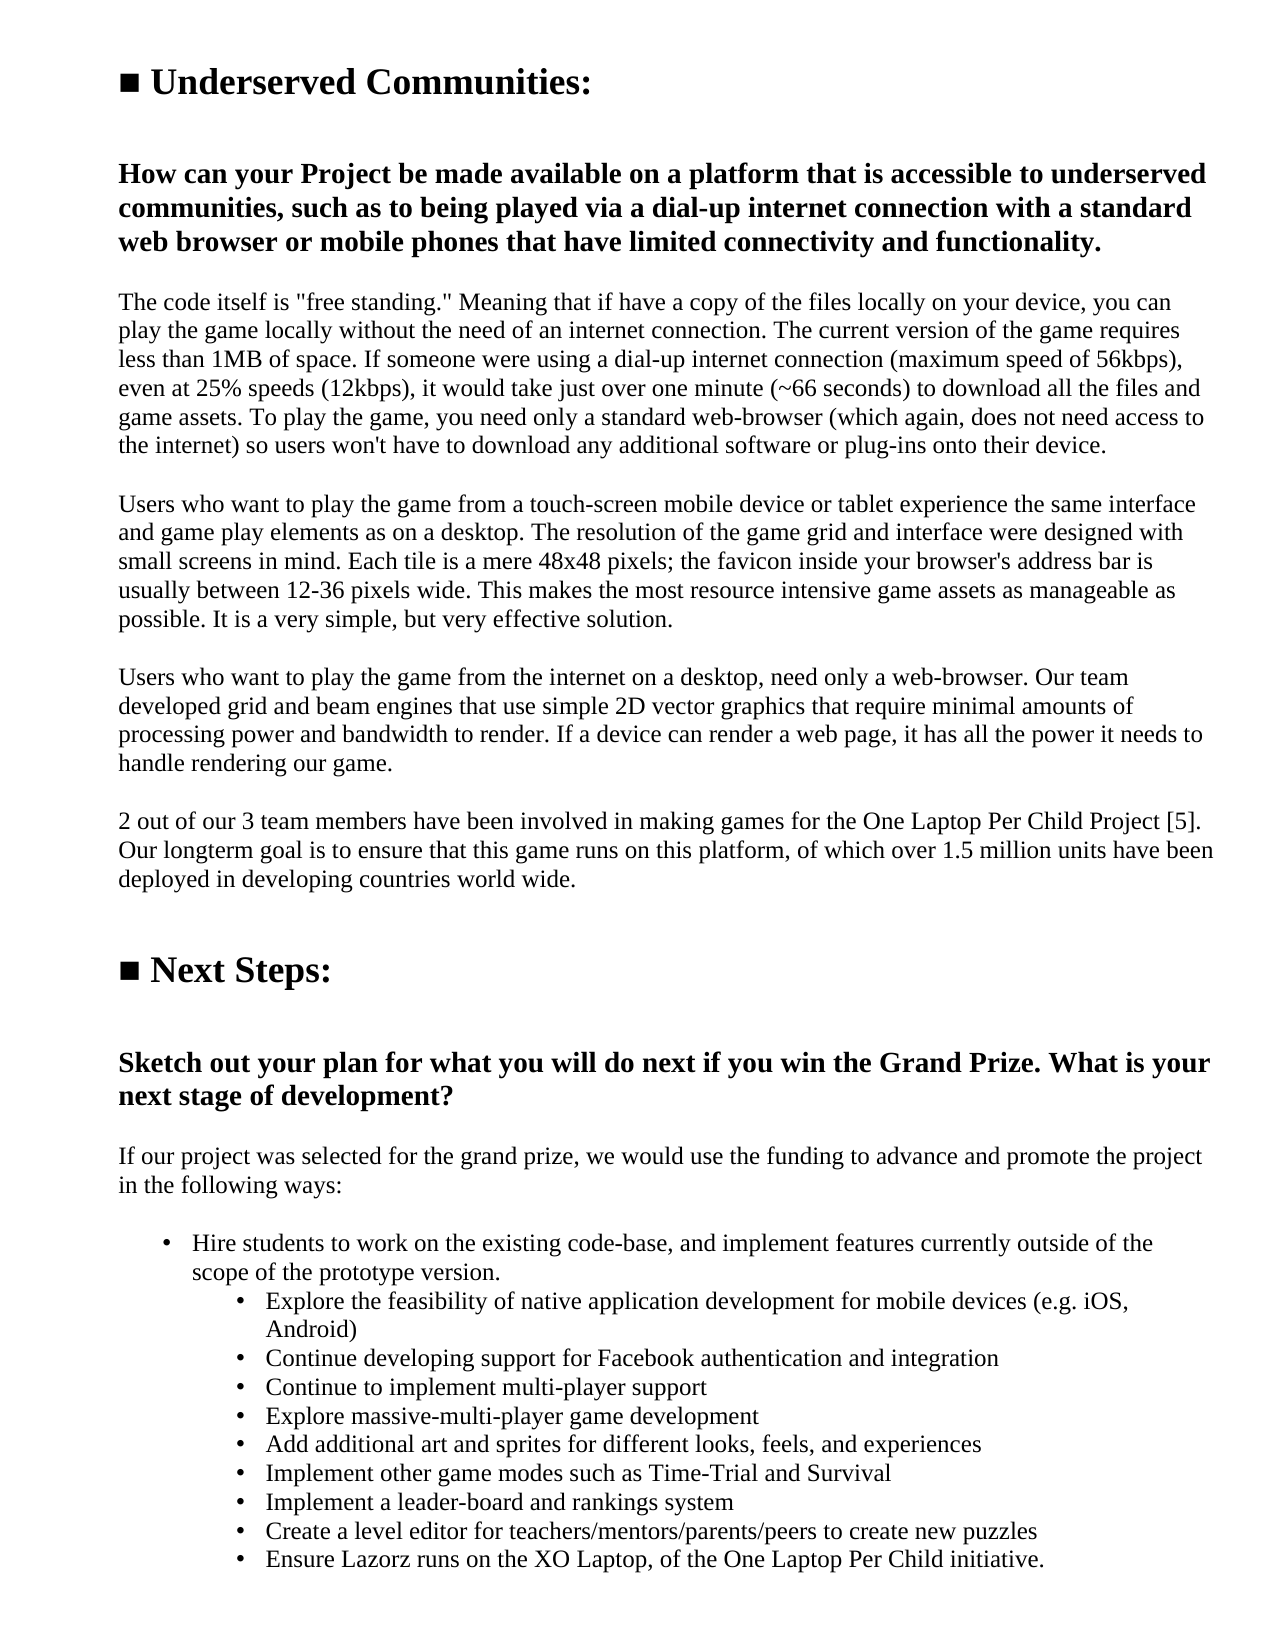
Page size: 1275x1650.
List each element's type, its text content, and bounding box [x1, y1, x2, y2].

text The code itself is "free standing." Meaning that if have a copy of the files locally on your device, you can play the game locally without the need of an internet connection. The current version of the game requires less than 1MB of space. If someone were using a dial-up internet connection (maximum speed of 56kbps), even at 25% speeds (12kbps), it would take just over one minute (~66 seconds) to download all the files and game assets. To play the game, you need only a standard web-browser (which again, does not need access to the internet) so users won't have to download any additional software or plug-ins onto their device. [118, 287, 1216, 459]
text Users who want to play the game from the internet on a desktop, need only a web-browser. Our team developed grid and beam engines that use simple 2D vector graphics that require minimal amounts of processing power and bandwidth to render. If a device can render a web page, it has all the power it needs to handle rendering our game. [118, 662, 1216, 777]
subtitle ■ Next Steps: [118, 947, 1216, 990]
text Users who want to play the game from a touch-screen mobile device or tablet experience the same interface and game play elements as on a desktop. The resolution of the game grid and interface were designed with small screens in mind. Each tile is a mere 48x48 pixels; the favicon inside your browser's address bar is usually between 12-36 pixels wide. This makes the most resource intensive game assets as manageable as possible. It is a very simple, but very effective solution. [118, 489, 1216, 632]
list Continue developing support for Facebook authentication and integration [236, 1343, 1216, 1372]
list Continue to implement multi-player support [236, 1372, 1216, 1401]
list Create a level editor for teachers/mentors/parents/peers to create new puzzles [236, 1516, 1216, 1544]
subtitle Sketch out your plan for what you will do next if you win the Grand Prize. What is your next stage of development? [118, 1045, 1216, 1112]
subtitle ■ Underserved Communities: [118, 59, 1216, 102]
list Add additional art and sprites for different looks, feels, and experiences [236, 1429, 1216, 1458]
list Implement a leader-board and rankings system [236, 1487, 1216, 1516]
list Implement other game modes such as Time-Trial and Survival [236, 1458, 1216, 1487]
list Explore the feasibility of native application development for mobile devices (e.g. iOS, Android) [236, 1286, 1216, 1343]
list Hire students to work on the existing code-base, and implement features currently outside of the scope of the prototype version. [162, 1228, 1216, 1286]
subtitle How can your Project be made available on a platform that is accessible to underserved communities, such as to being played via a dial-up internet connection with a standard web browser or mobile phones that have limited connectivity and functionality. [118, 157, 1216, 257]
text If our project was selected for the grand prize, we would use the funding to advance and promote the project in the following ways: [118, 1141, 1216, 1199]
list Ensure Lazorz runs on the XO Laptop, of the One Laptop Per Child initiative. [236, 1544, 1216, 1573]
list Explore massive-multi-player game development [236, 1401, 1216, 1429]
text 2 out of our 3 team members have been involved in making games for the One Laptop Per Child Project [5]. Our longterm goal is to ensure that this game runs on this platform, of which over 1.5 million units have been deployed in developing countries world wide. [118, 806, 1216, 893]
